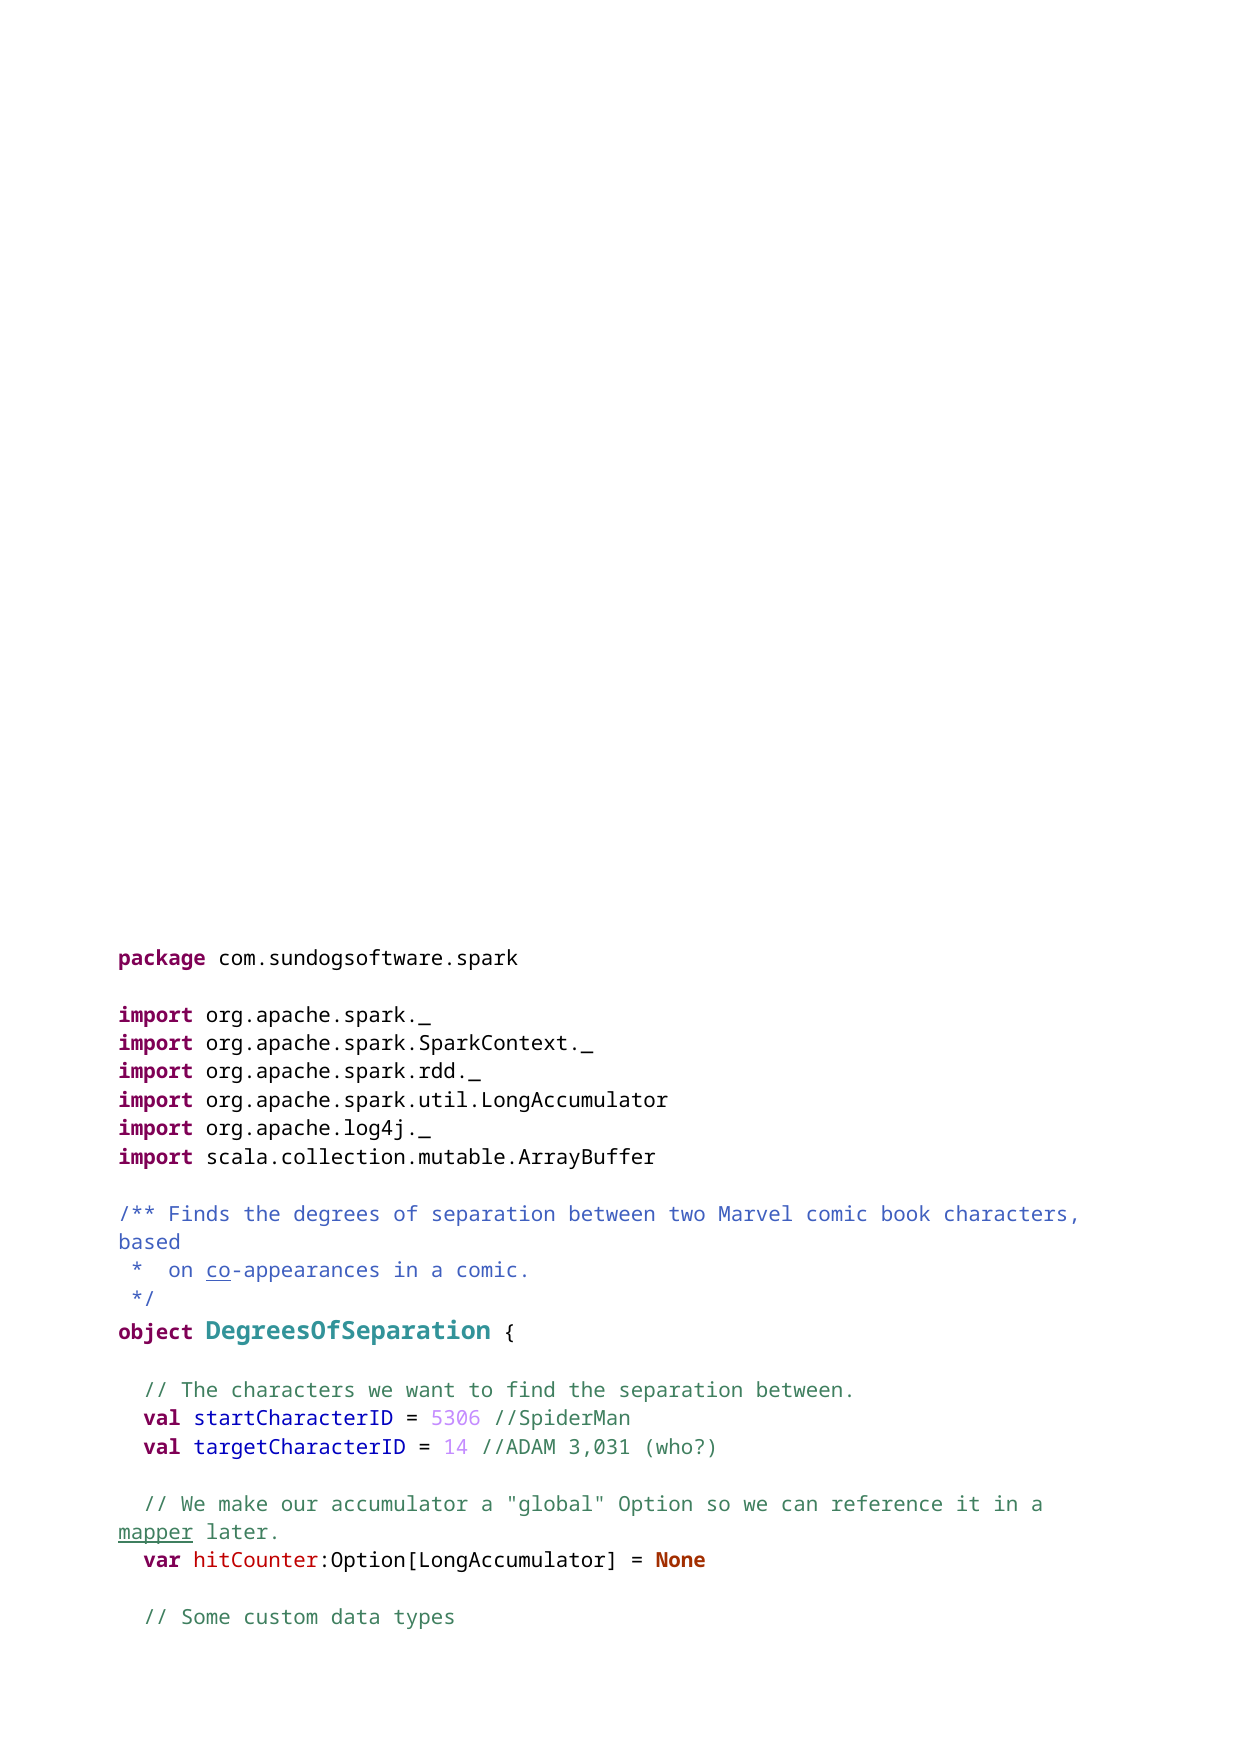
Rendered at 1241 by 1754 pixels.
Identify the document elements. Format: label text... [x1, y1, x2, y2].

text var hitCounter:Option[LongAccumulator] = None [118, 1546, 1122, 1574]
text import org.apache.log4j._ [118, 1113, 1122, 1142]
text * on co-appearances in a comic. [118, 1256, 1122, 1284]
text // We make our accumulator a "global" Option so we can reference it in a mapper later. [118, 1489, 1122, 1546]
text object DegreesOfSeparation { [118, 1312, 1122, 1347]
text // The characters we want to find the separation between. [118, 1375, 1122, 1403]
text import org.apache.spark.rdd._ [118, 1057, 1122, 1085]
text import scala.collection.mutable.ArrayBuffer [118, 1142, 1122, 1170]
text import org.apache.spark._ [118, 1000, 1122, 1028]
text // Some custom data types [118, 1602, 1122, 1631]
text /** Finds the degrees of separation between two Marvel comic book characters, based [118, 1199, 1122, 1256]
text val targetCharacterID = 14 //ADAM 3,031 (who?) [118, 1432, 1122, 1460]
text val startCharacterID = 5306 //SpiderMan [118, 1403, 1122, 1432]
text */ [118, 1284, 1122, 1312]
text import org.apache.spark.SparkContext._ [118, 1028, 1122, 1057]
text package com.sundogsoftware.spark [118, 943, 1122, 971]
text import org.apache.spark.util.LongAccumulator [118, 1085, 1122, 1113]
